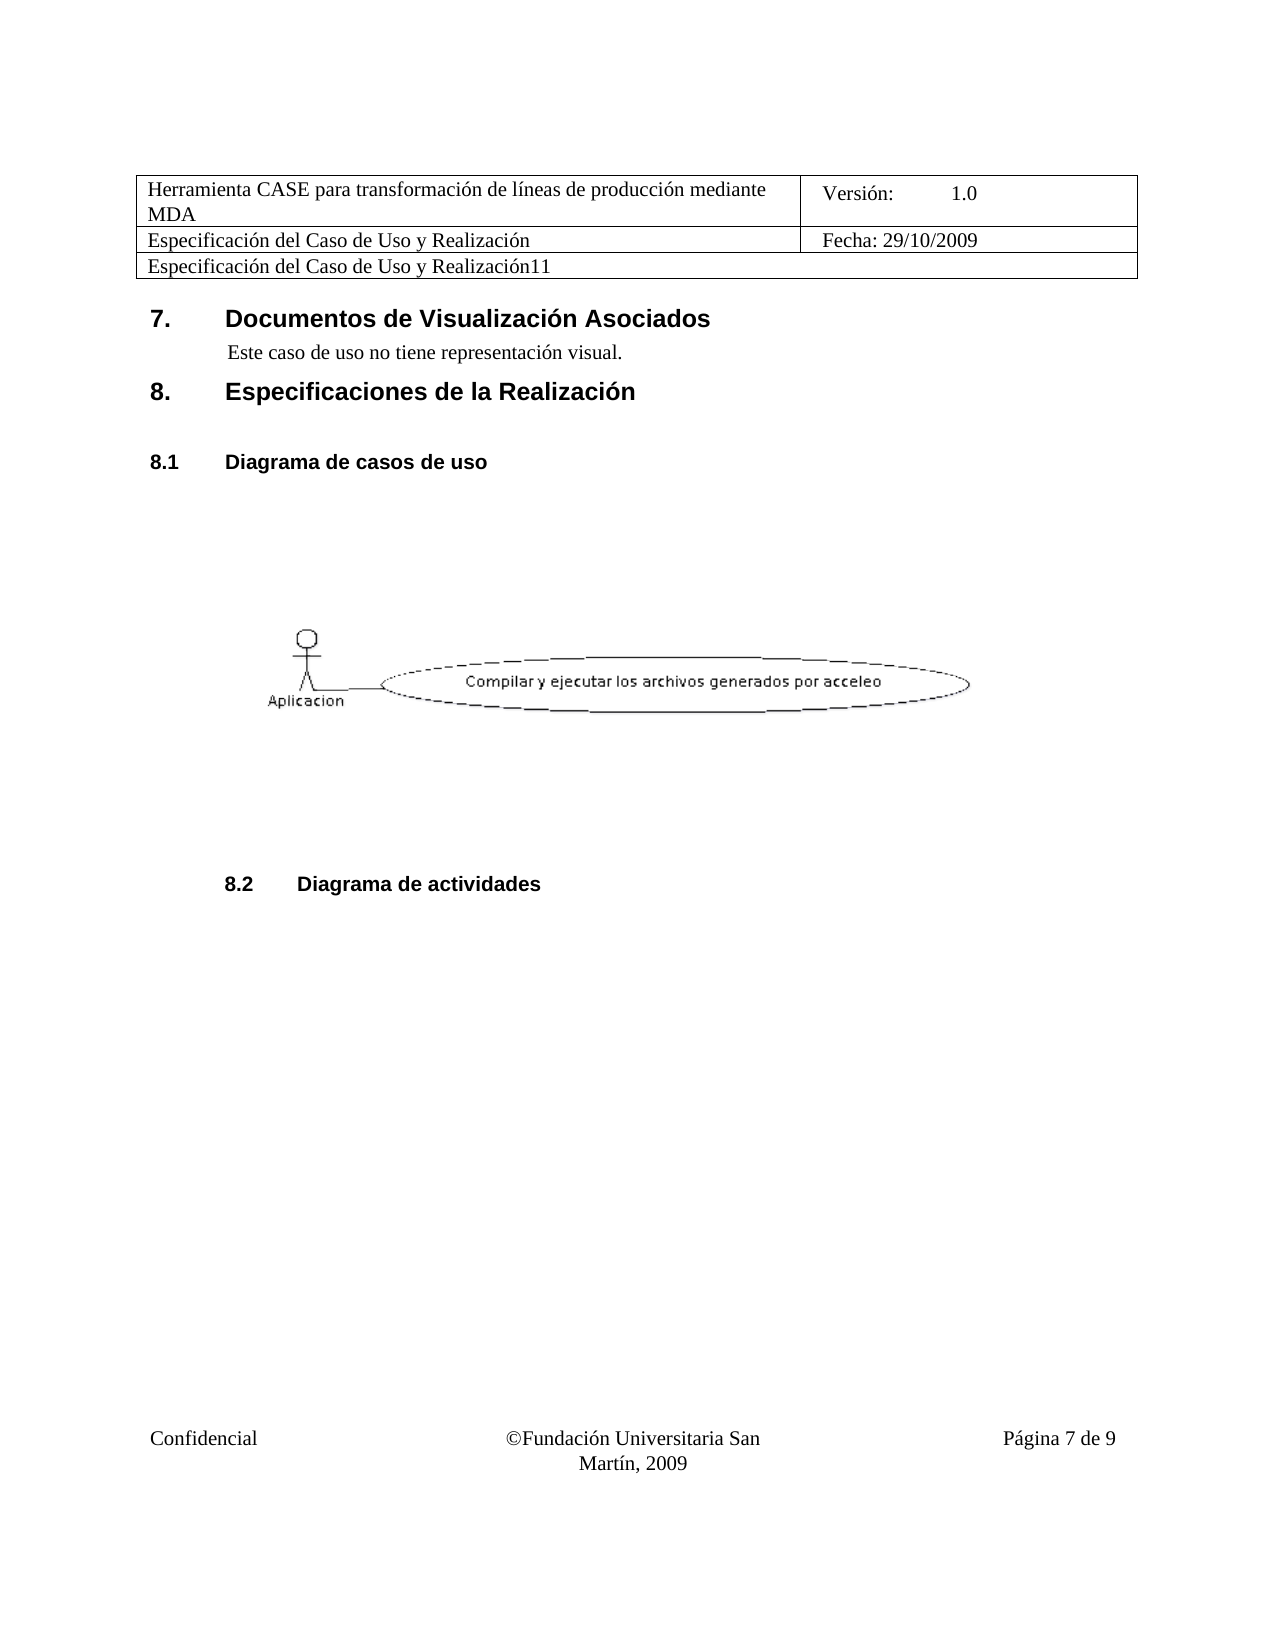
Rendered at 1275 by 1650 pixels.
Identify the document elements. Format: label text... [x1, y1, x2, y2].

subtitle Diagrama de actividades [224, 872, 1125, 896]
text Este caso de uso no tiene representación visual. [227, 339, 1125, 364]
subtitle Documentos de Visualización Asociados [150, 304, 1125, 333]
picture [150, 480, 1125, 872]
subtitle Especificaciones de la Realización [150, 377, 1125, 405]
subtitle Diagrama de casos de uso [150, 449, 1125, 474]
